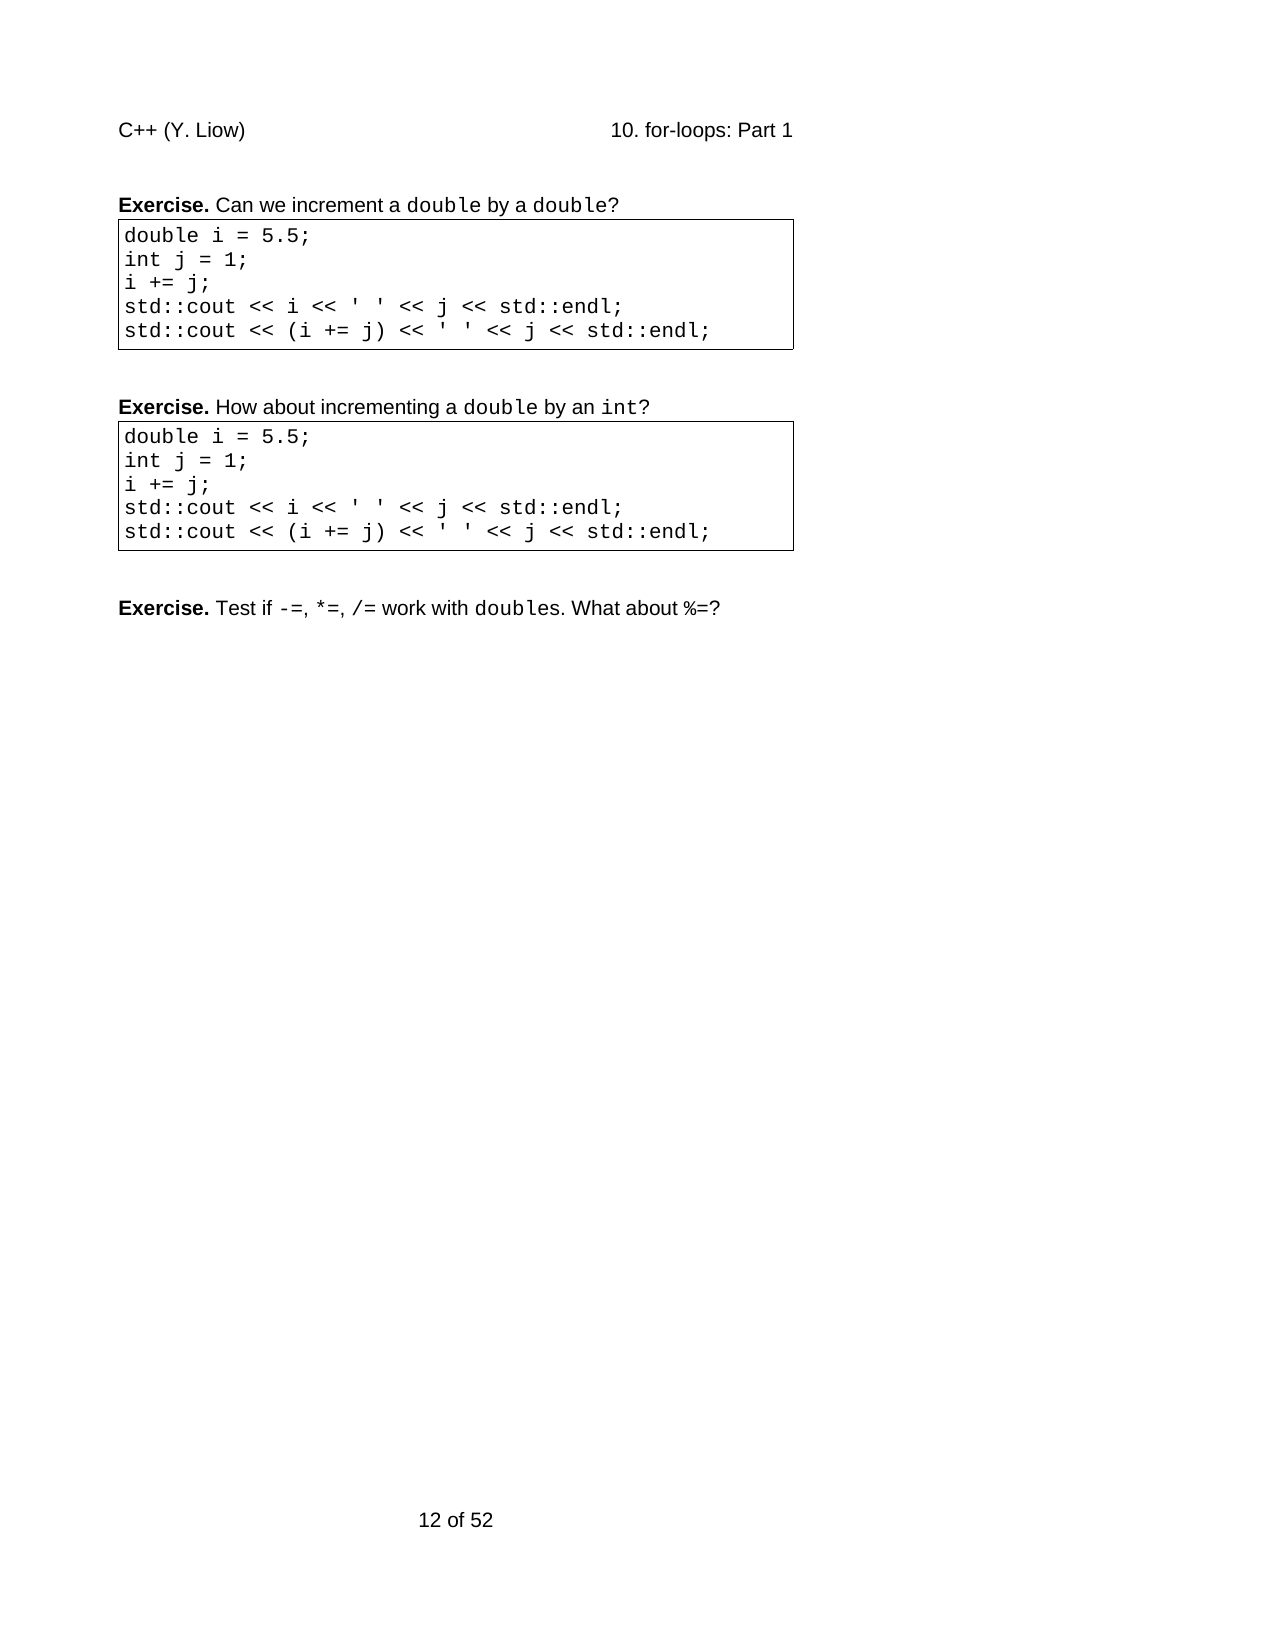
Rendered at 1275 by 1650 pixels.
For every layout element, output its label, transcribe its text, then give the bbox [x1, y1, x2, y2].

table_header double i = 5.5; int j = 1; i += j; std::cout << i << ' ' << j << std::endl; std::cout << (i += j) << ' ' << j << std::endl; [119, 220, 793, 349]
text Exercise. How about incrementing a double by an int? [118, 396, 793, 421]
table_header double i = 5.5; int j = 1; i += j; std::cout << i << ' ' << j << std::endl; std::cout << (i += j) << ' ' << j << std::endl; [119, 422, 793, 550]
text Exercise. Test if -=, *=, /= work with doubles. What about %=? [118, 597, 793, 622]
text Exercise. Can we increment a double by a double? [118, 194, 793, 219]
